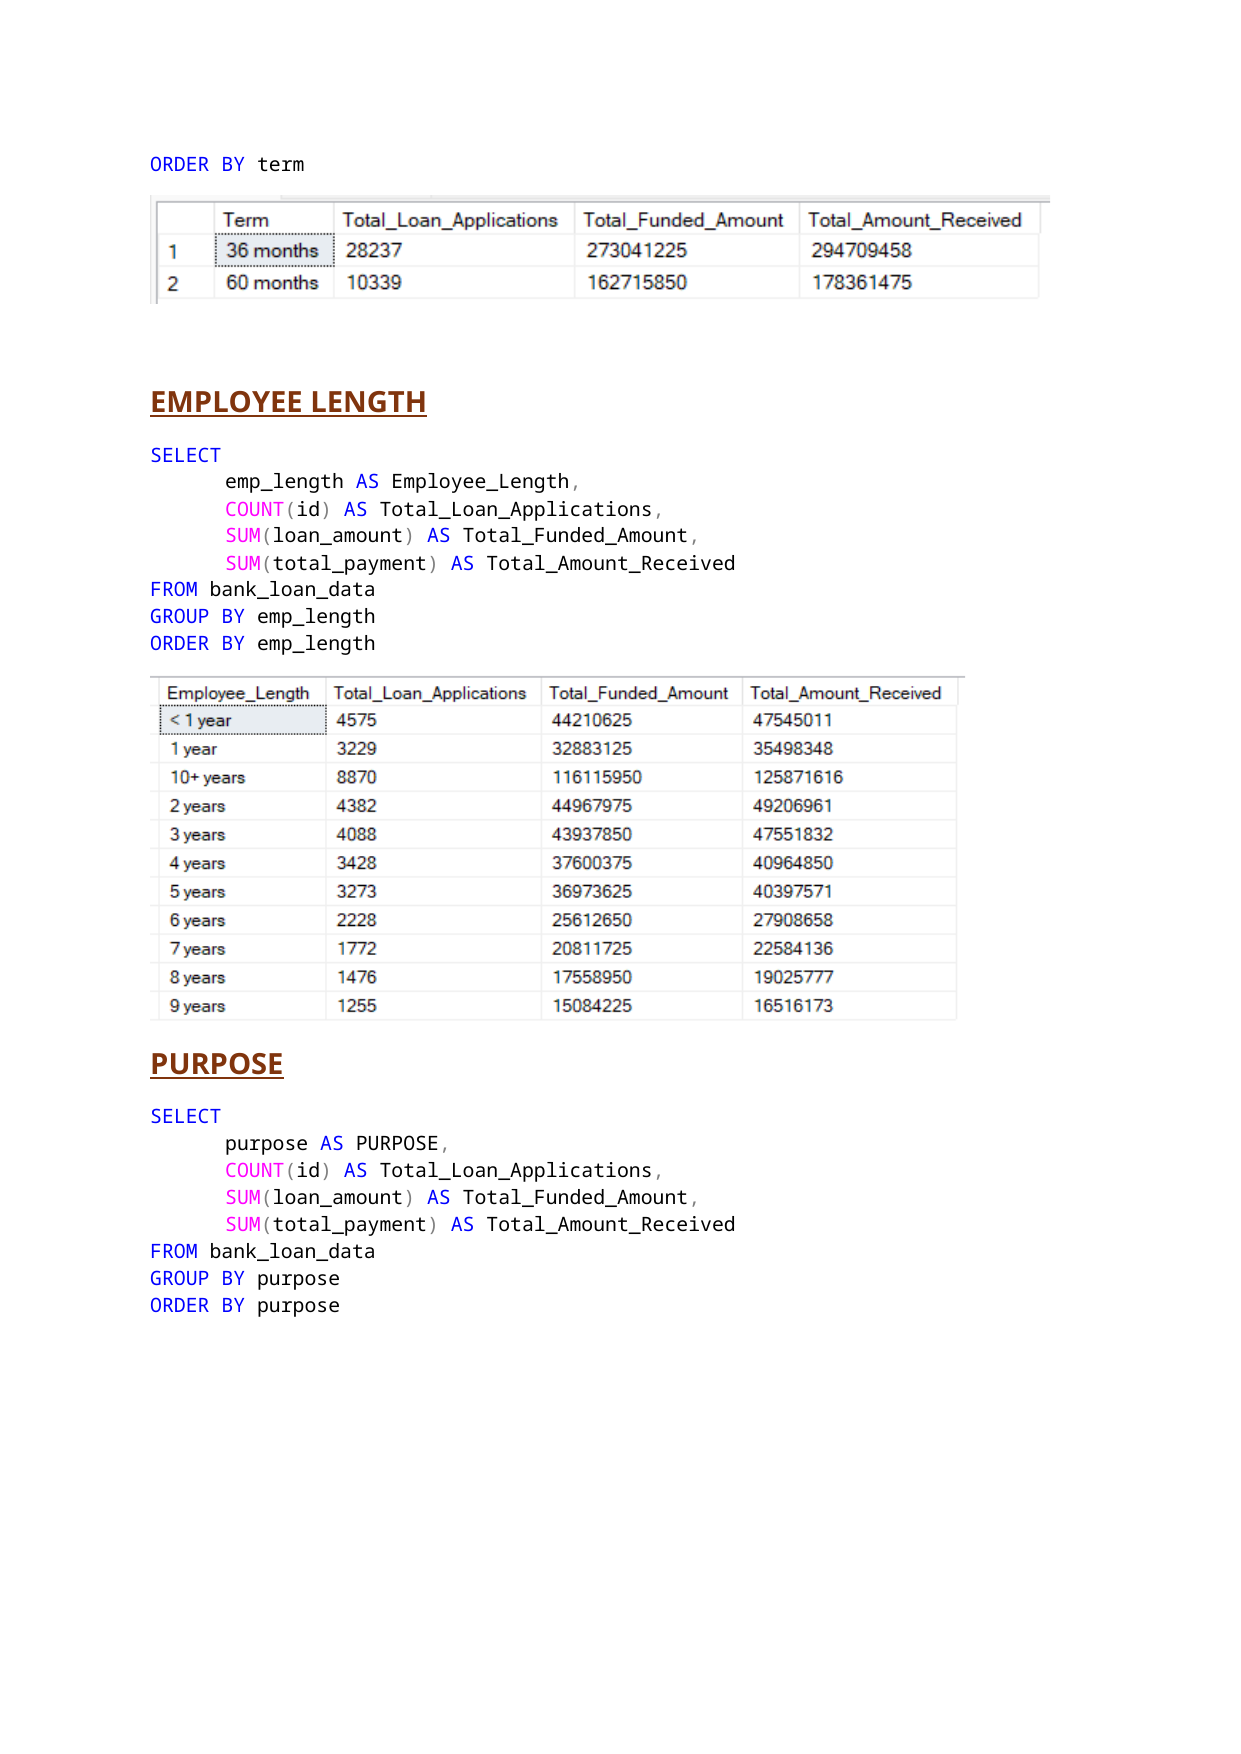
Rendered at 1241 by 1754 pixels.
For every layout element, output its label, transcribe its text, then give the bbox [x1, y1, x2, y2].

text emp_length AS Employee_Length, [150, 468, 1090, 495]
text COUNT(id) AS Total_Loan_Applications, [150, 1156, 1090, 1183]
text FROM bank_loan_data [150, 1237, 1090, 1264]
text ORDER BY purpose [150, 1291, 1090, 1318]
text SELECT [150, 441, 1090, 468]
text ORDER BY emp_length [150, 630, 1090, 657]
text SUM(total_payment) AS Total_Amount_Received [150, 1210, 1090, 1237]
text ORDER BY term [150, 150, 1090, 177]
text GROUP BY purpose [150, 1264, 1090, 1291]
text SUM(total_payment) AS Total_Amount_Received [150, 549, 1090, 576]
text purpose AS PURPOSE, [150, 1129, 1090, 1156]
text COUNT(id) AS Total_Loan_Applications, [150, 495, 1090, 522]
text SUM(loan_amount) AS Total_Funded_Amount, [150, 522, 1090, 549]
text PURPOSE [150, 1043, 1090, 1083]
text SELECT [150, 1102, 1090, 1129]
text GROUP BY emp_length [150, 603, 1090, 630]
text FROM bank_loan_data [150, 576, 1090, 603]
text SUM(loan_amount) AS Total_Funded_Amount, [150, 1183, 1090, 1210]
text EMPLOYEE LENGTH [150, 382, 1090, 421]
